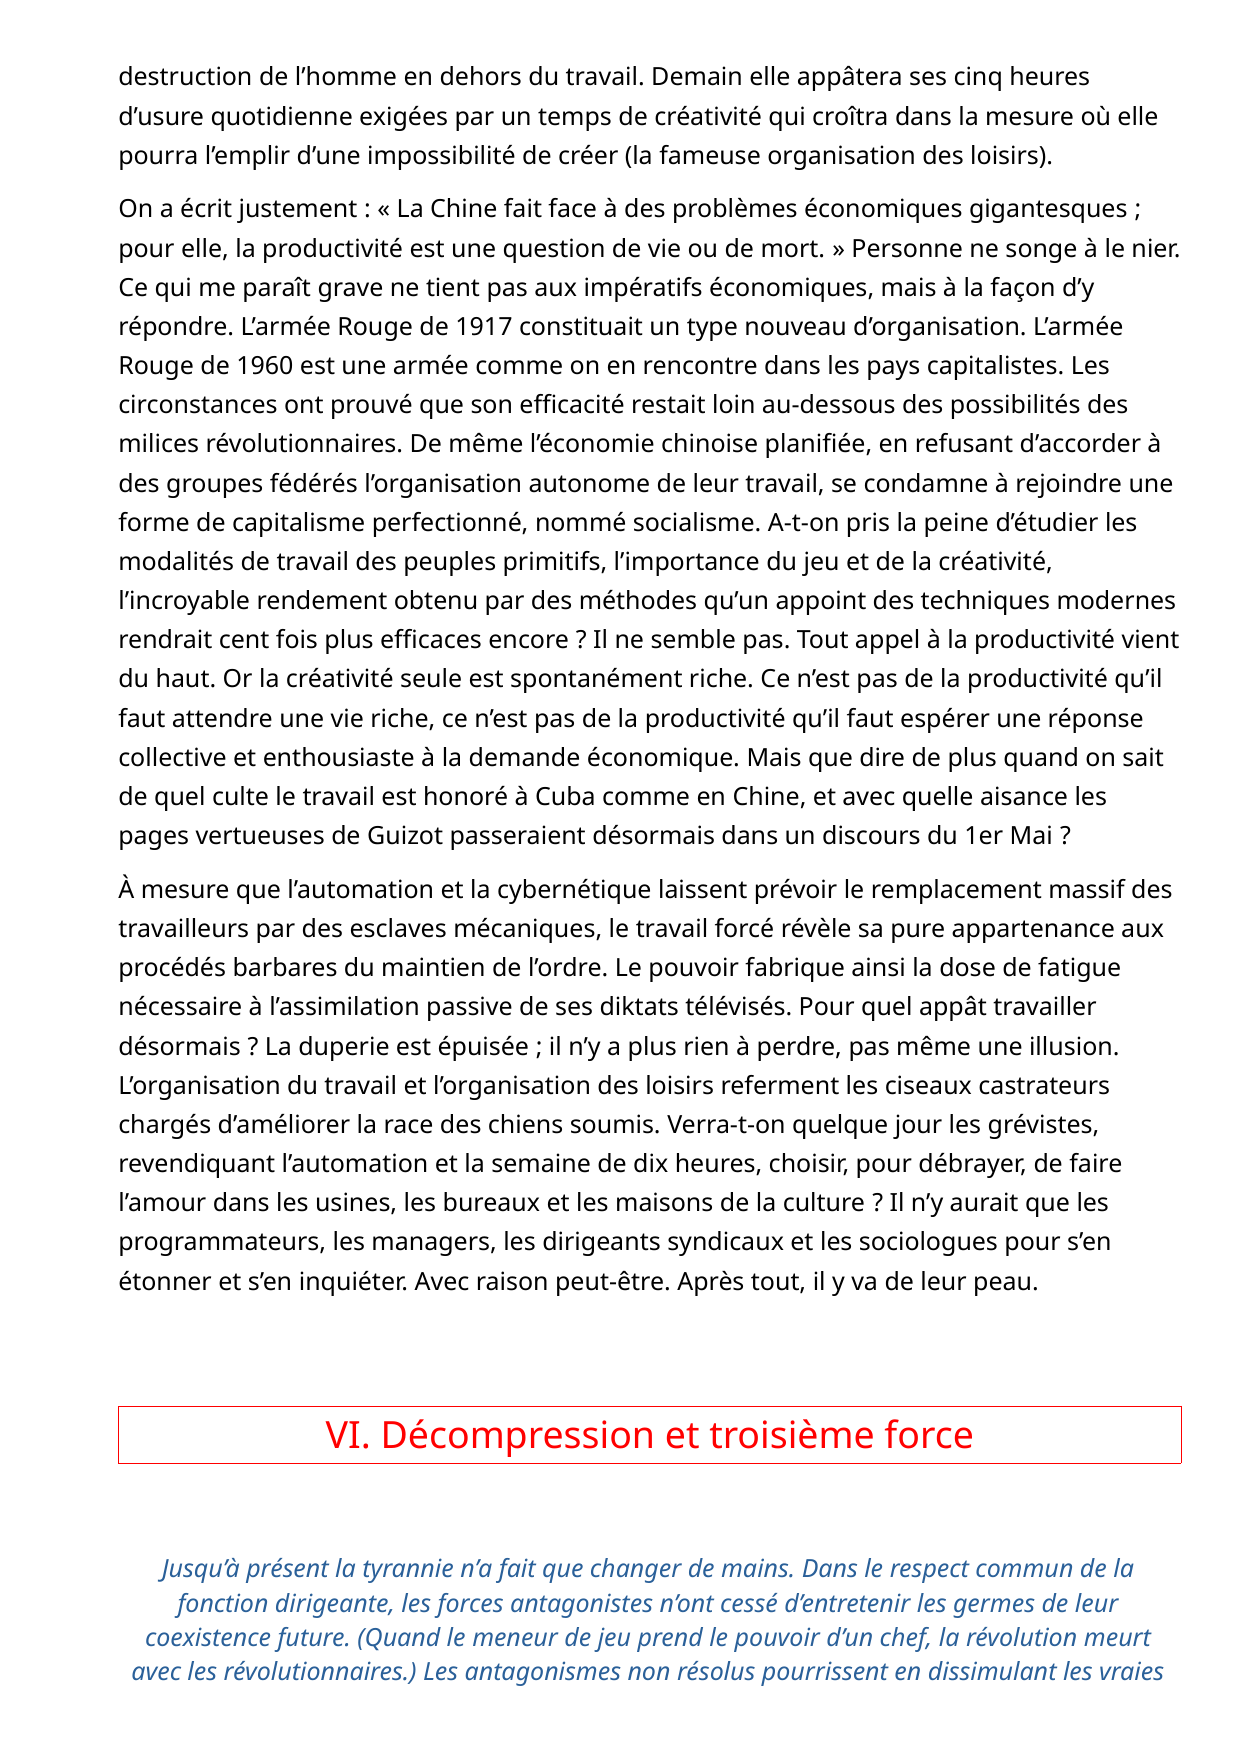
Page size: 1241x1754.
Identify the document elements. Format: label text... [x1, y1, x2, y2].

text On a écrit justement : « La Chine fait face à des problèmes économiques gigantesques ; pour elle, la productivité est une question de vie ou de mort. » Personne ne songe à le nier. Ce qui me paraît grave ne tient pas aux impératifs économiques, mais à la façon d’y répondre. L’armée Rouge de 1917 constituait un type nouveau d’organisation. L’armée Rouge de 1960 est une armée comme on en rencontre dans les pays capitalistes. Les circonstances ont prouvé que son efficacité restait loin au-dessous des possibilités des milices révolutionnaires. De même l’économie chinoise planifiée, en refusant d’accorder à des groupes fédérés l’organisation autonome de leur travail, se condamne à rejoindre une forme de capitalisme perfectionné, nommé socialisme. A-t-on pris la peine d’étudier les modalités de travail des peuples primitifs, l’importance du jeu et de la créativité, l’incroyable rendement obtenu par des méthodes qu’un appoint des techniques modernes rendrait cent fois plus efficaces encore ? Il ne semble pas. Tout appel à la productivité vient du haut. Or la créativité seule est spontanément riche. Ce n’est pas de la productivité qu’il faut attendre une vie riche, ce n’est pas de la productivité qu’il faut espérer une réponse collective et enthousiaste à la demande économique. Mais que dire de plus quand on sait de quel culte le travail est honoré à Cuba comme en Chine, et avec quelle aisance les pages vertueuses de Guizot passeraient désormais dans un discours du 1er Mai ? [118, 191, 1181, 852]
text À mesure que l’automation et la cybernétique laissent prévoir le remplacement massif des travailleurs par des esclaves mécaniques, le travail forcé révèle sa pure appartenance aux procédés barbares du maintien de l’ordre. Le pouvoir fabrique ainsi la dose de fatigue nécessaire à l’assimilation passive de ses diktats télévisés. Pour quel appât travailler désormais ? La duperie est épuisée ; il n’y a plus rien à perdre, pas même une illusion. L’organisation du travail et l’organisation des loisirs referment les ciseaux castrateurs chargés d’améliorer la race des chiens soumis. Verra-t-on quelque jour les grévistes, revendiquant l’automation et la semaine de dix heures, choisir, pour débrayer, de faire l’amour dans les usines, les bureaux et les maisons de la culture ? Il n’y aurait que les programmateurs, les managers, les dirigeants syndicaux et les sociologues pour s’en étonner et s’en inquiéter. Avec raison peut-être. Après tout, il y va de leur peau. [118, 872, 1181, 1297]
text destruction de l’homme en dehors du travail. Demain elle appâtera ses cinq heures d’usure quotidienne exigées par un temps de créativité qui croîtra dans la mesure où elle pourra l’emplir d’une impossibilité de créer (la fameuse organisation des loisirs). [118, 59, 1181, 171]
text Jusqu’à présent la tyrannie n’a fait que changer de mains. Dans le respect commun de la fonction dirigeante, les forces antagonistes n’ont cessé d’entretenir les germes de leur coexistence future. (Quand le meneur de jeu prend le pouvoir d’un chef, la révolution meurt avec les révolutionnaires.) Les antagonismes non résolus pourrissent en dissimulant les vraies [118, 1551, 1181, 1687]
subtitle VI. Décompression et troisième force [119, 1407, 1181, 1463]
